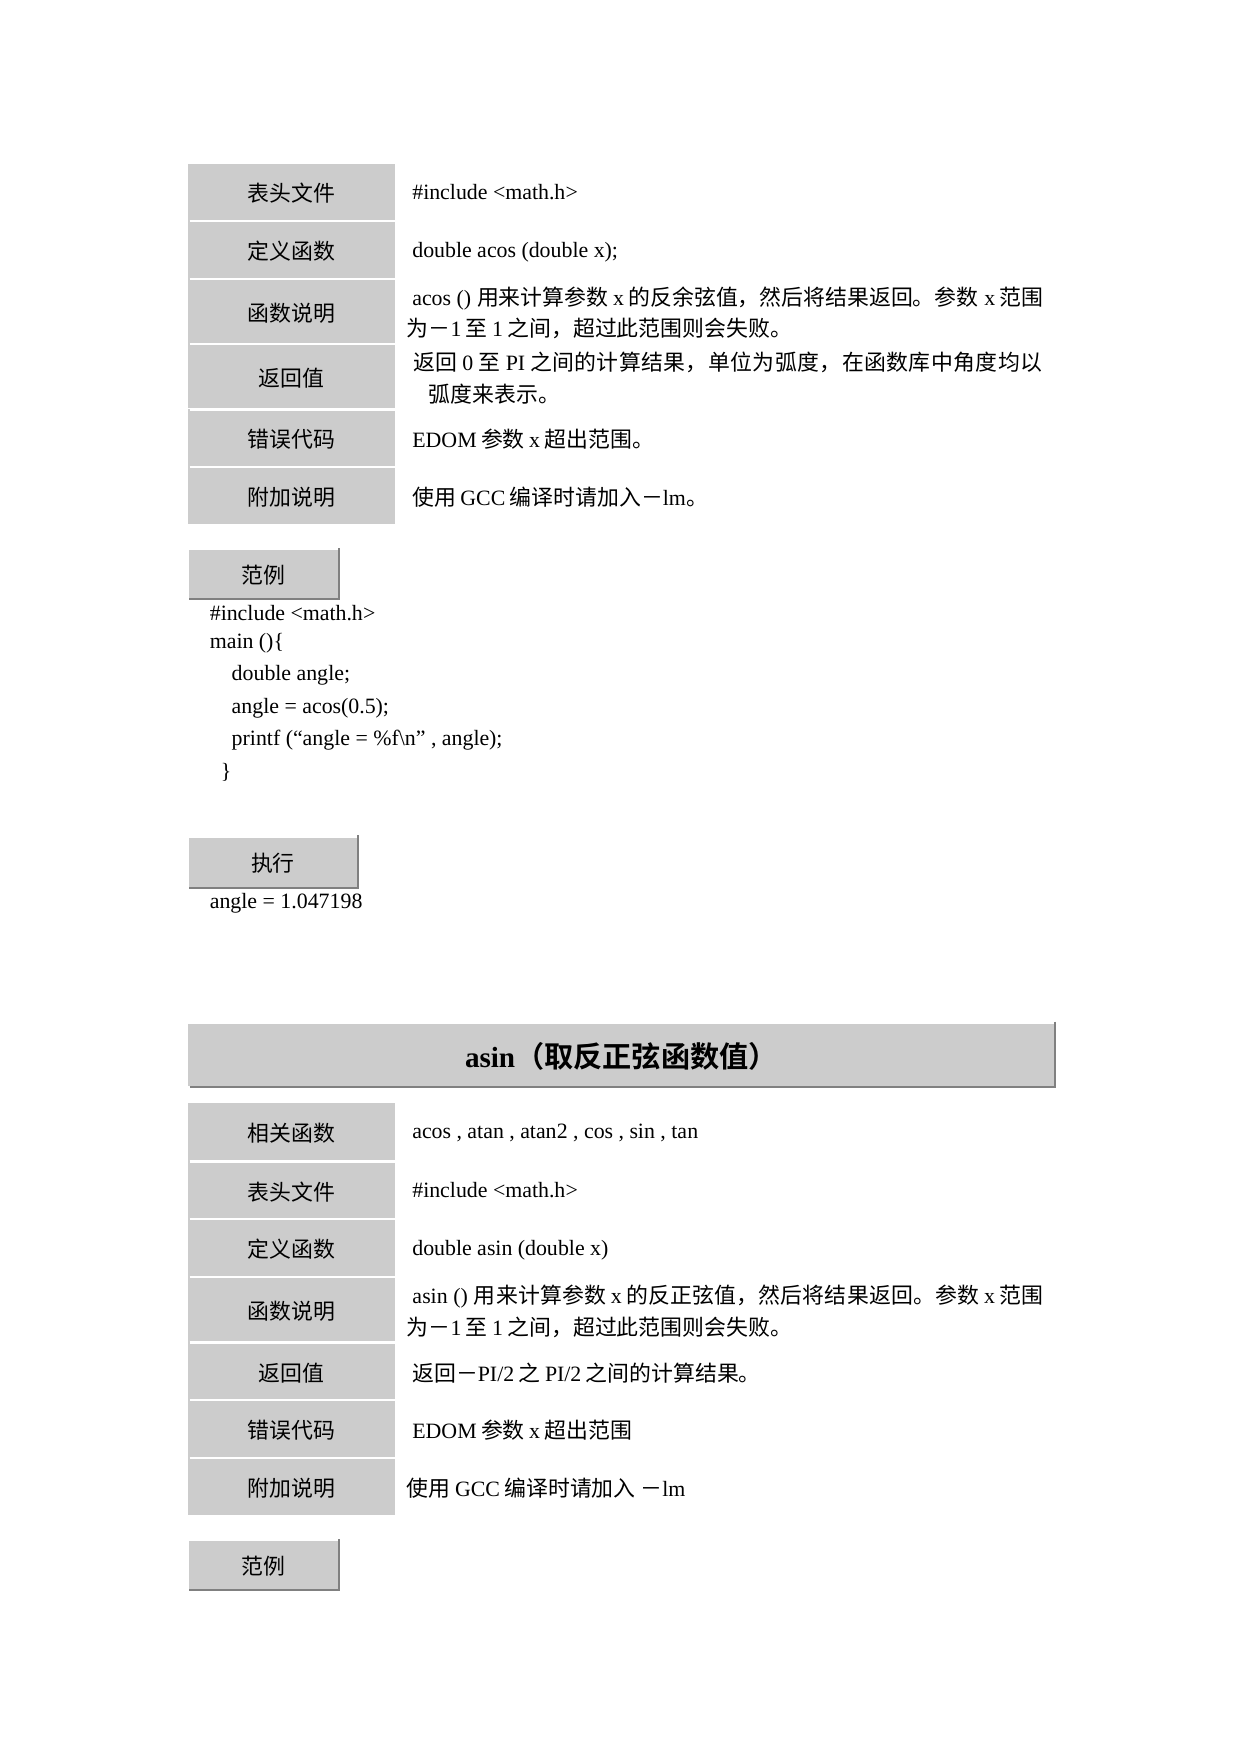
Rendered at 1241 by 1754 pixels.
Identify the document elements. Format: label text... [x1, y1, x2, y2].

table_cell EDOM参数x超出范围 [395, 1399, 1055, 1457]
table_cell 函数说明 [188, 1276, 395, 1341]
table_cell 表头文件 [188, 164, 395, 220]
table_cell 函数说明 [188, 278, 395, 343]
table_cell angle = 1.047198 [188, 887, 1055, 957]
table_cell 执行 [189, 838, 357, 887]
table_cell 表头文件 [188, 1160, 395, 1218]
table_cell 定义函数 [188, 1218, 395, 1276]
table_cell [340, 548, 1055, 598]
table_cell #include <math.h> [395, 1160, 1055, 1218]
table_cell acos () 用来计算参数x的反余弦值，然后将结果返回。参数x范围为－1至1之间，超过此范围则会失败。 [395, 278, 1055, 343]
table_cell 相关函数 [188, 1103, 395, 1160]
table_cell double asin (double x) [395, 1218, 1055, 1276]
table_cell EDOM参数x超出范围。 [395, 409, 1055, 466]
table_cell 使用GCC编译时请加入 －lm [395, 1457, 1055, 1515]
table_cell 定义函数 [188, 220, 395, 278]
table_cell 返回值 [188, 1341, 395, 1399]
table_cell 使用GCC编译时请加入－lm。 [395, 466, 1055, 524]
table_cell 返回0至 PI之间的计算结果，单位为弧度，在函数库中角度均以弧度来表示。 [395, 343, 1055, 408]
table_cell 错误代码 [188, 409, 395, 466]
table_cell 范例 [189, 1541, 338, 1589]
table_cell 附加说明 [188, 1457, 395, 1515]
table_cell 范例 [189, 550, 338, 598]
table_cell [359, 835, 1055, 887]
table_cell 附加说明 [188, 466, 395, 524]
table_cell 返回值 [188, 343, 395, 408]
table_cell 错误代码 [188, 1399, 395, 1457]
table_cell [188, 1515, 1055, 1539]
table_cell #include <math.h> [395, 162, 1055, 220]
table_cell [340, 1539, 1055, 1589]
table_cell double acos (double x); [395, 220, 1055, 278]
table_cell #include <math.h> main (){ double angle; angle = acos(0.5); printf (“angle = %f\n” , angle); } [188, 598, 1055, 835]
table_cell asin () 用来计算参数x的反正弦值，然后将结果返回。参数x范围为－1至1之间，超过此范围则会失败。 [395, 1276, 1055, 1341]
table_cell [188, 524, 1055, 548]
table_header asin（取反正弦函数值） [188, 1024, 1054, 1086]
table_cell [188, 1086, 1055, 1103]
table_cell 返回－PI/2之PI/2之间的计算结果。 [395, 1341, 1055, 1399]
table_cell acos , atan , atan2 , cos , sin , tan [395, 1103, 1055, 1160]
